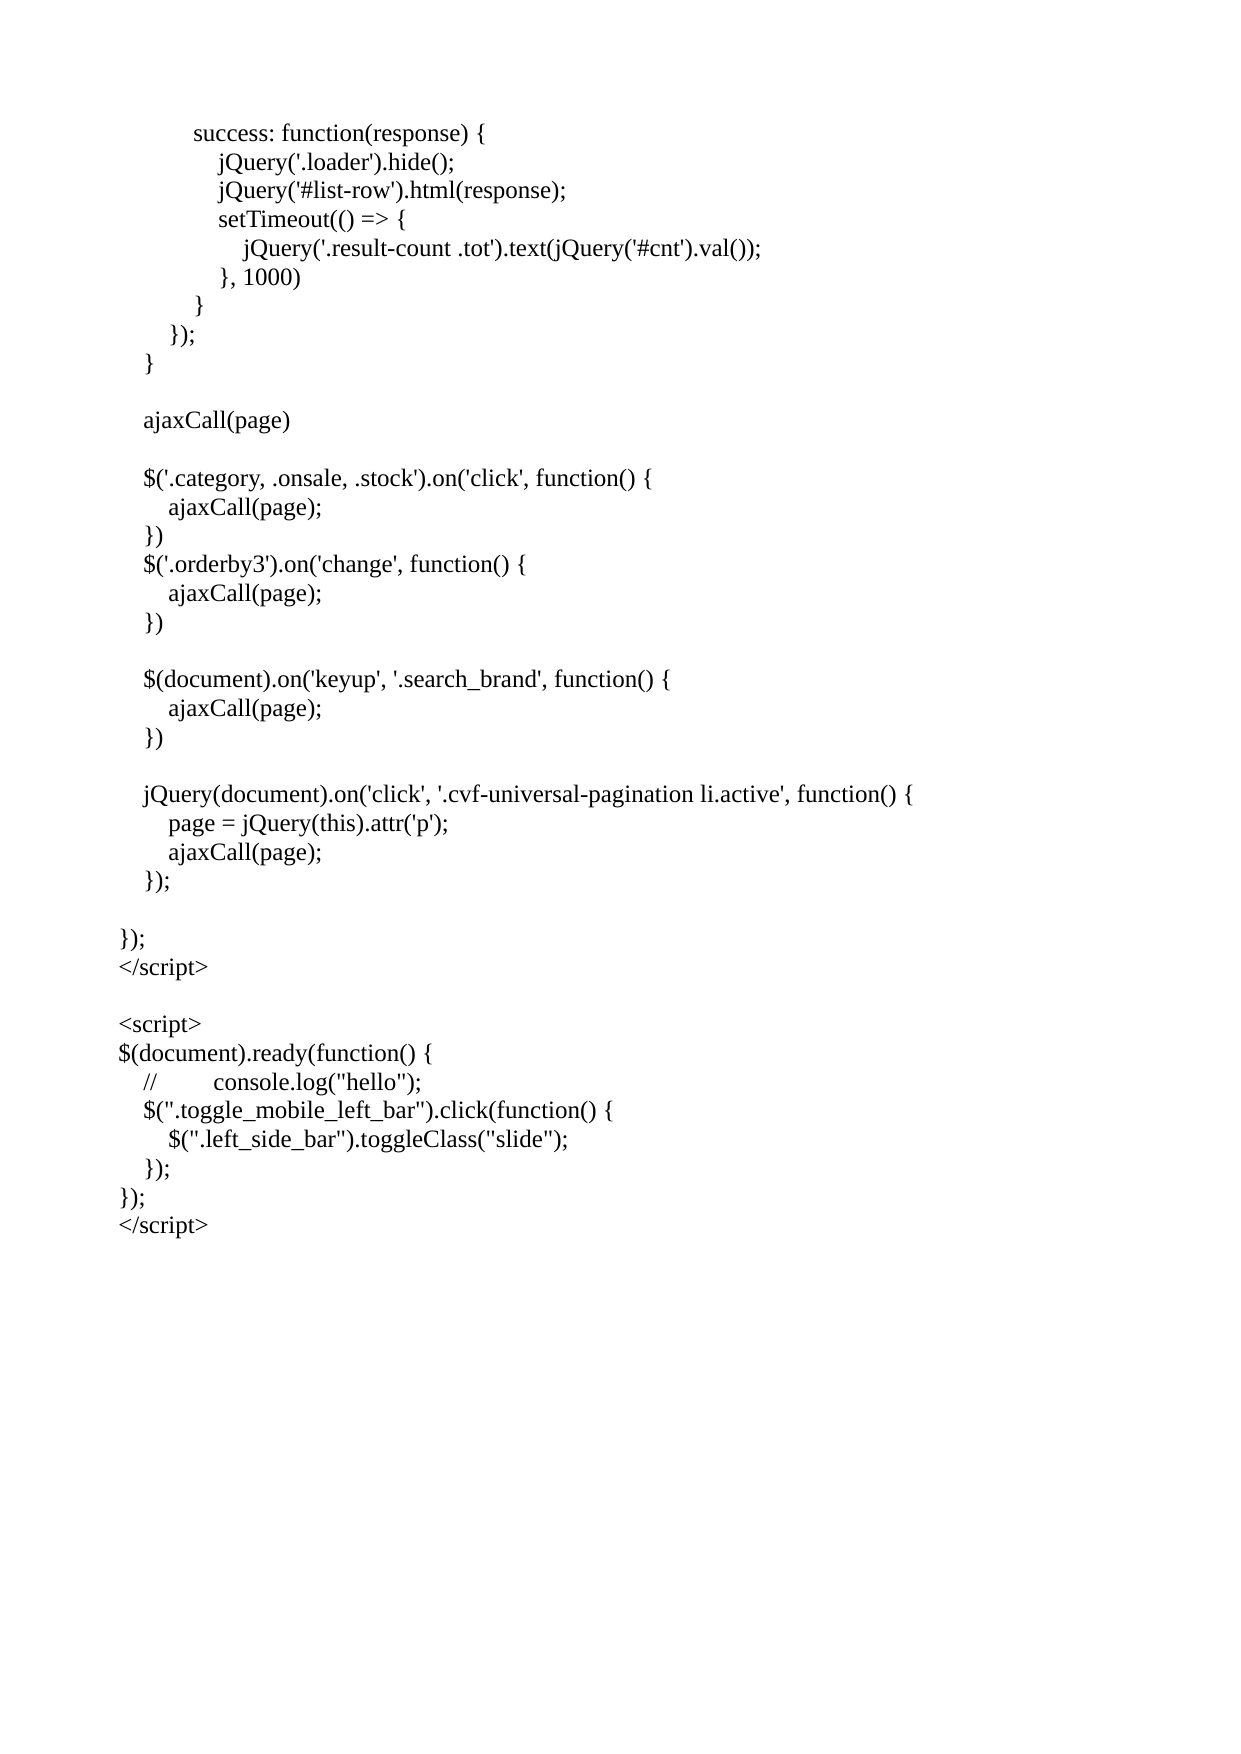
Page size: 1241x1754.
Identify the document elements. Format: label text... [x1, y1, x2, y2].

text jQuery('.result-count .tot').text(jQuery('#cnt').val()); [118, 233, 1122, 262]
text }); [118, 923, 1122, 952]
text success: function(response) { [118, 118, 1122, 147]
text $(document).on('keyup', '.search_brand', function() { [118, 664, 1122, 693]
text $('.orderby3').on('change', function() { [118, 549, 1122, 578]
text ajaxCall(page); [118, 693, 1122, 722]
text ajaxCall(page); [118, 837, 1122, 866]
text } [118, 348, 1122, 377]
text setTimeout(() => { [118, 204, 1122, 233]
text <script> [118, 1009, 1122, 1038]
text }); [118, 319, 1122, 348]
text </script> [118, 952, 1122, 981]
text page = jQuery(this).attr('p'); [118, 808, 1122, 837]
text } [118, 291, 1122, 319]
text }) [118, 521, 1122, 549]
text }, 1000) [118, 262, 1122, 291]
text $(".toggle_mobile_left_bar").click(function() { [118, 1096, 1122, 1124]
text ajaxCall(page) [118, 406, 1122, 434]
text jQuery('#list-row').html(response); [118, 176, 1122, 204]
text }); [118, 1153, 1122, 1182]
text $(document).ready(function() { [118, 1038, 1122, 1067]
text }) [118, 722, 1122, 751]
text // console.log("hello"); [118, 1067, 1122, 1096]
text jQuery('.loader').hide(); [118, 147, 1122, 176]
text ajaxCall(page); [118, 578, 1122, 607]
text ajaxCall(page); [118, 492, 1122, 521]
text }); [118, 1182, 1122, 1211]
text </script> [118, 1211, 1122, 1239]
text jQuery(document).on('click', '.cvf-universal-pagination li.active', function() { [118, 779, 1122, 808]
text }) [118, 607, 1122, 636]
text }); [118, 866, 1122, 894]
text $('.category, .onsale, .stock').on('click', function() { [118, 463, 1122, 492]
text $(".left_side_bar").toggleClass("slide"); [118, 1124, 1122, 1153]
